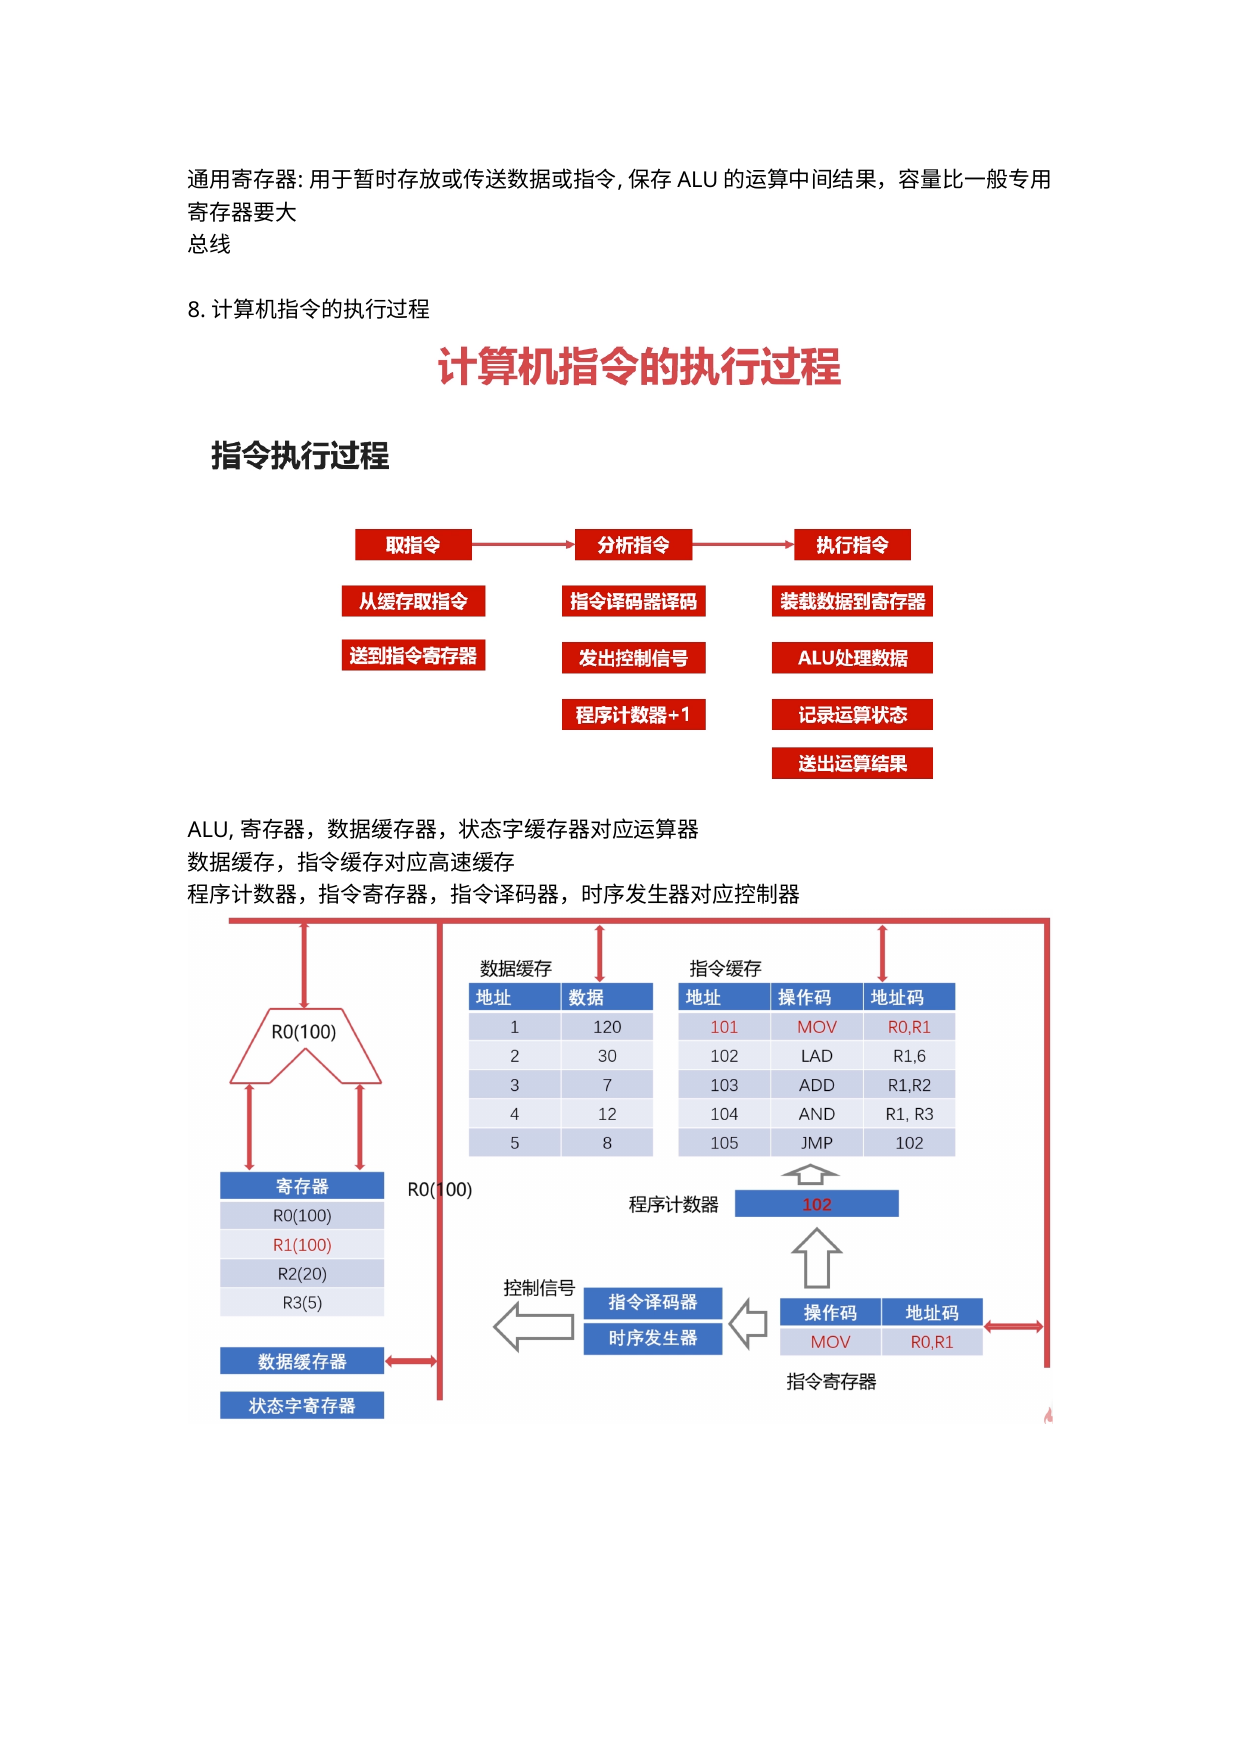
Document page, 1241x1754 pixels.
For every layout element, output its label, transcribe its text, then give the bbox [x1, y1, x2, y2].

picture [187, 909, 1053, 1424]
list 总线 [187, 227, 1053, 259]
list 8. 计算机指令的执行过程 [187, 292, 1053, 324]
list 数据缓存，指令缓存对应高速缓存 [187, 844, 1053, 877]
picture [187, 324, 1053, 798]
list ALU, 寄存器，数据缓存器，状态字缓存器对应运算器 [187, 798, 1053, 844]
list 程序计数器，指令寄存器，指令译码器，时序发生器对应控制器 [187, 877, 1053, 909]
list 通用寄存器: 用于暂时存放或传送数据或指令, 保存ALU的运算中间结果，容量比一般专用寄存器要大 [187, 162, 1053, 227]
